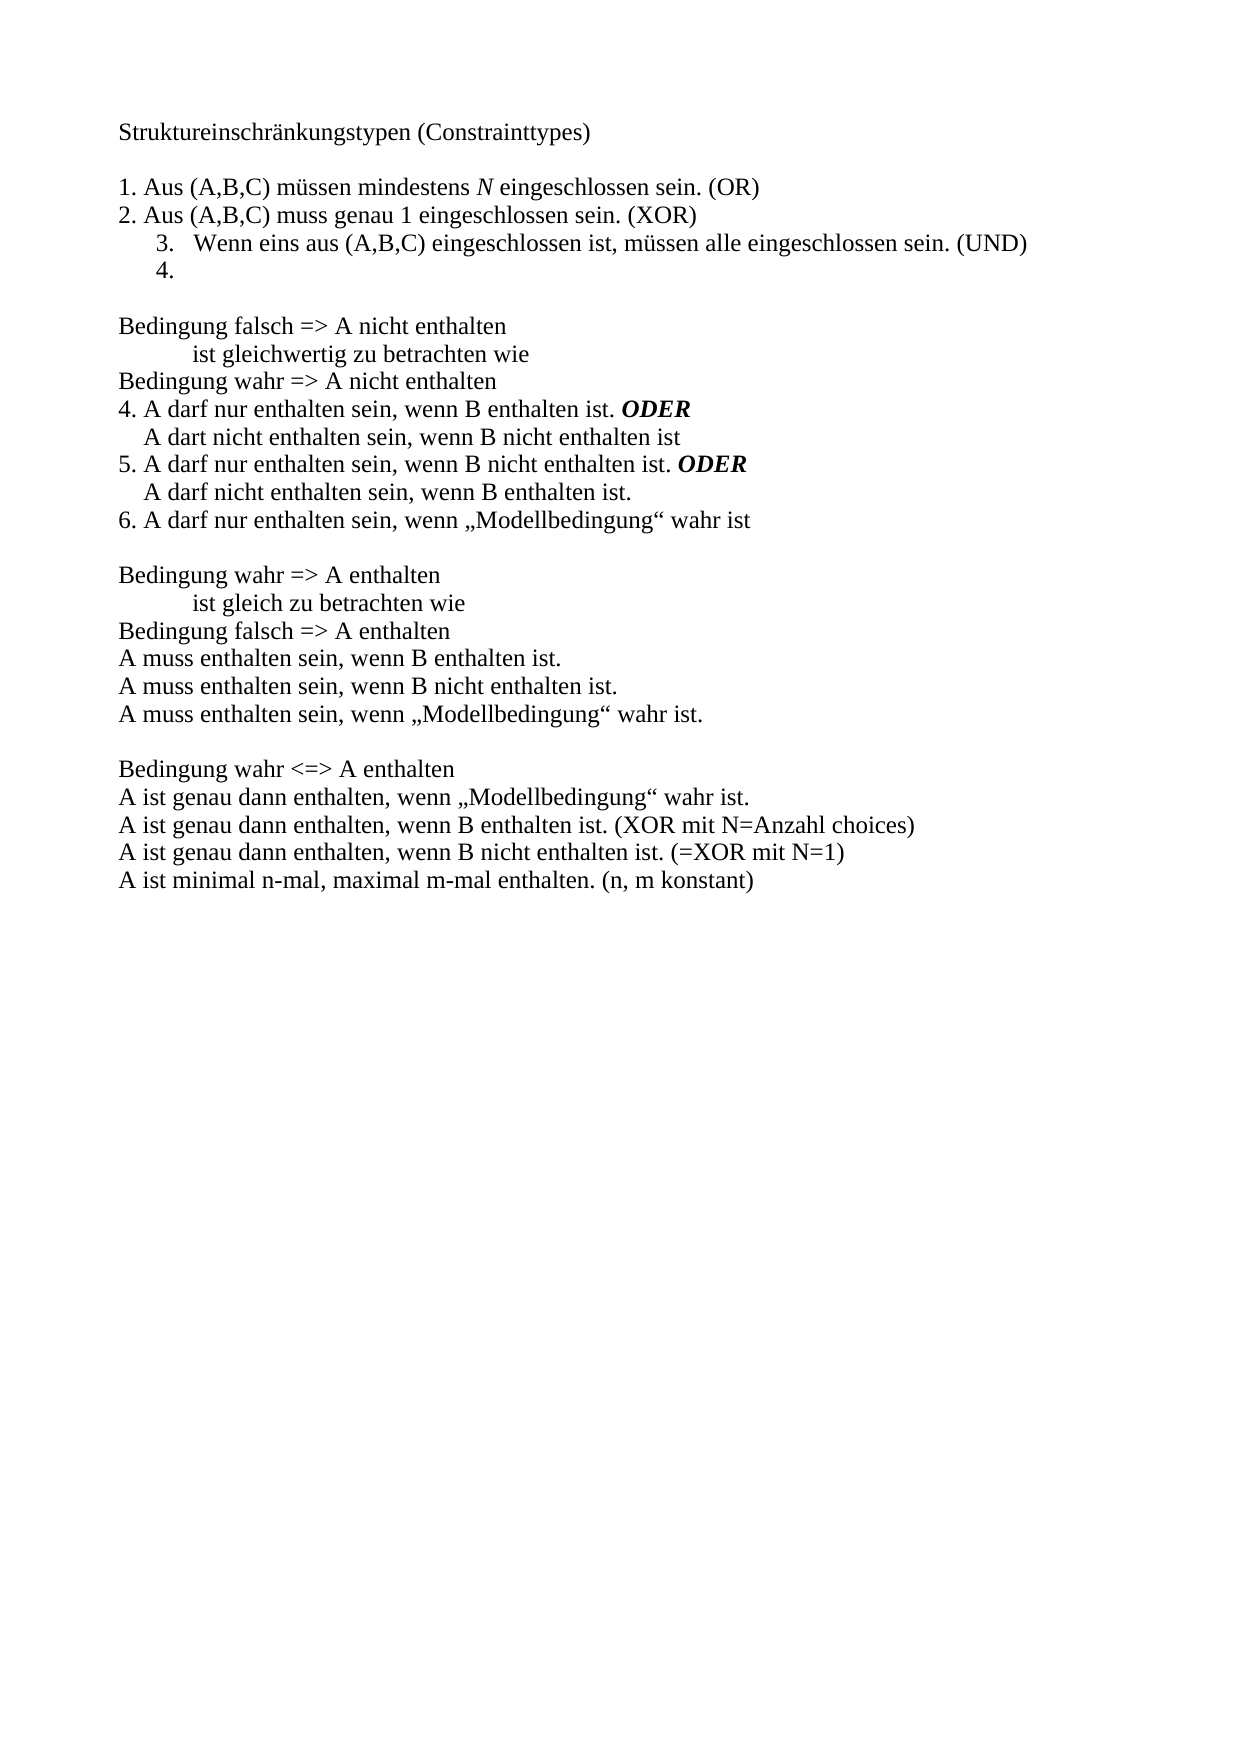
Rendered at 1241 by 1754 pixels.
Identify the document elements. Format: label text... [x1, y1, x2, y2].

text Bedingung wahr => A enthalten [118, 561, 1122, 589]
text A muss enthalten sein, wenn „Modellbedingung“ wahr ist. [118, 700, 1122, 728]
text 5. A darf nur enthalten sein, wenn B nicht enthalten ist. ODER A darf nicht enthalten sein, wenn B enthalten ist. [118, 451, 1122, 506]
text Bedingung wahr <=> A enthalten [118, 755, 1122, 783]
text Struktureinschränkungstypen (Constrainttypes) [118, 118, 1122, 146]
text A muss enthalten sein, wenn B nicht enthalten ist. [118, 672, 1122, 700]
text A ist genau dann enthalten, wenn B enthalten ist. (XOR mit N=Anzahl choices) [118, 811, 1122, 838]
text Bedingung wahr => A nicht enthalten [118, 367, 1122, 395]
text 2. Aus (A,B,C) muss genau 1 eingeschlossen sein. (XOR) [118, 201, 1122, 229]
text 1. Aus (A,B,C) müssen mindestens N eingeschlossen sein. (OR) [118, 173, 1122, 201]
text A ist genau dann enthalten, wenn „Modellbedingung“ wahr ist. [118, 783, 1122, 811]
text A ist genau dann enthalten, wenn B nicht enthalten ist. (=XOR mit N=1) [118, 838, 1122, 866]
list Wenn eins aus (A,B,C) eingeschlossen ist, müssen alle eingeschlossen sein. (UND) [156, 229, 1122, 257]
text A muss enthalten sein, wenn B enthalten ist. [118, 644, 1122, 672]
text Bedingung falsch => A enthalten [118, 617, 1122, 644]
text 6. A darf nur enthalten sein, wenn „Modellbedingung“ wahr ist [118, 506, 1122, 534]
text Bedingung falsch => A nicht enthalten [118, 312, 1122, 340]
text ist gleich zu betrachten wie [118, 589, 1122, 617]
text ist gleichwertig zu betrachten wie [118, 340, 1122, 367]
text A ist minimal n-mal, maximal m-mal enthalten. (n, m konstant) [118, 866, 1122, 894]
text 4. A darf nur enthalten sein, wenn B enthalten ist. ODER A dart nicht enthalten sein, wenn B nicht enthalten ist [118, 395, 1122, 451]
